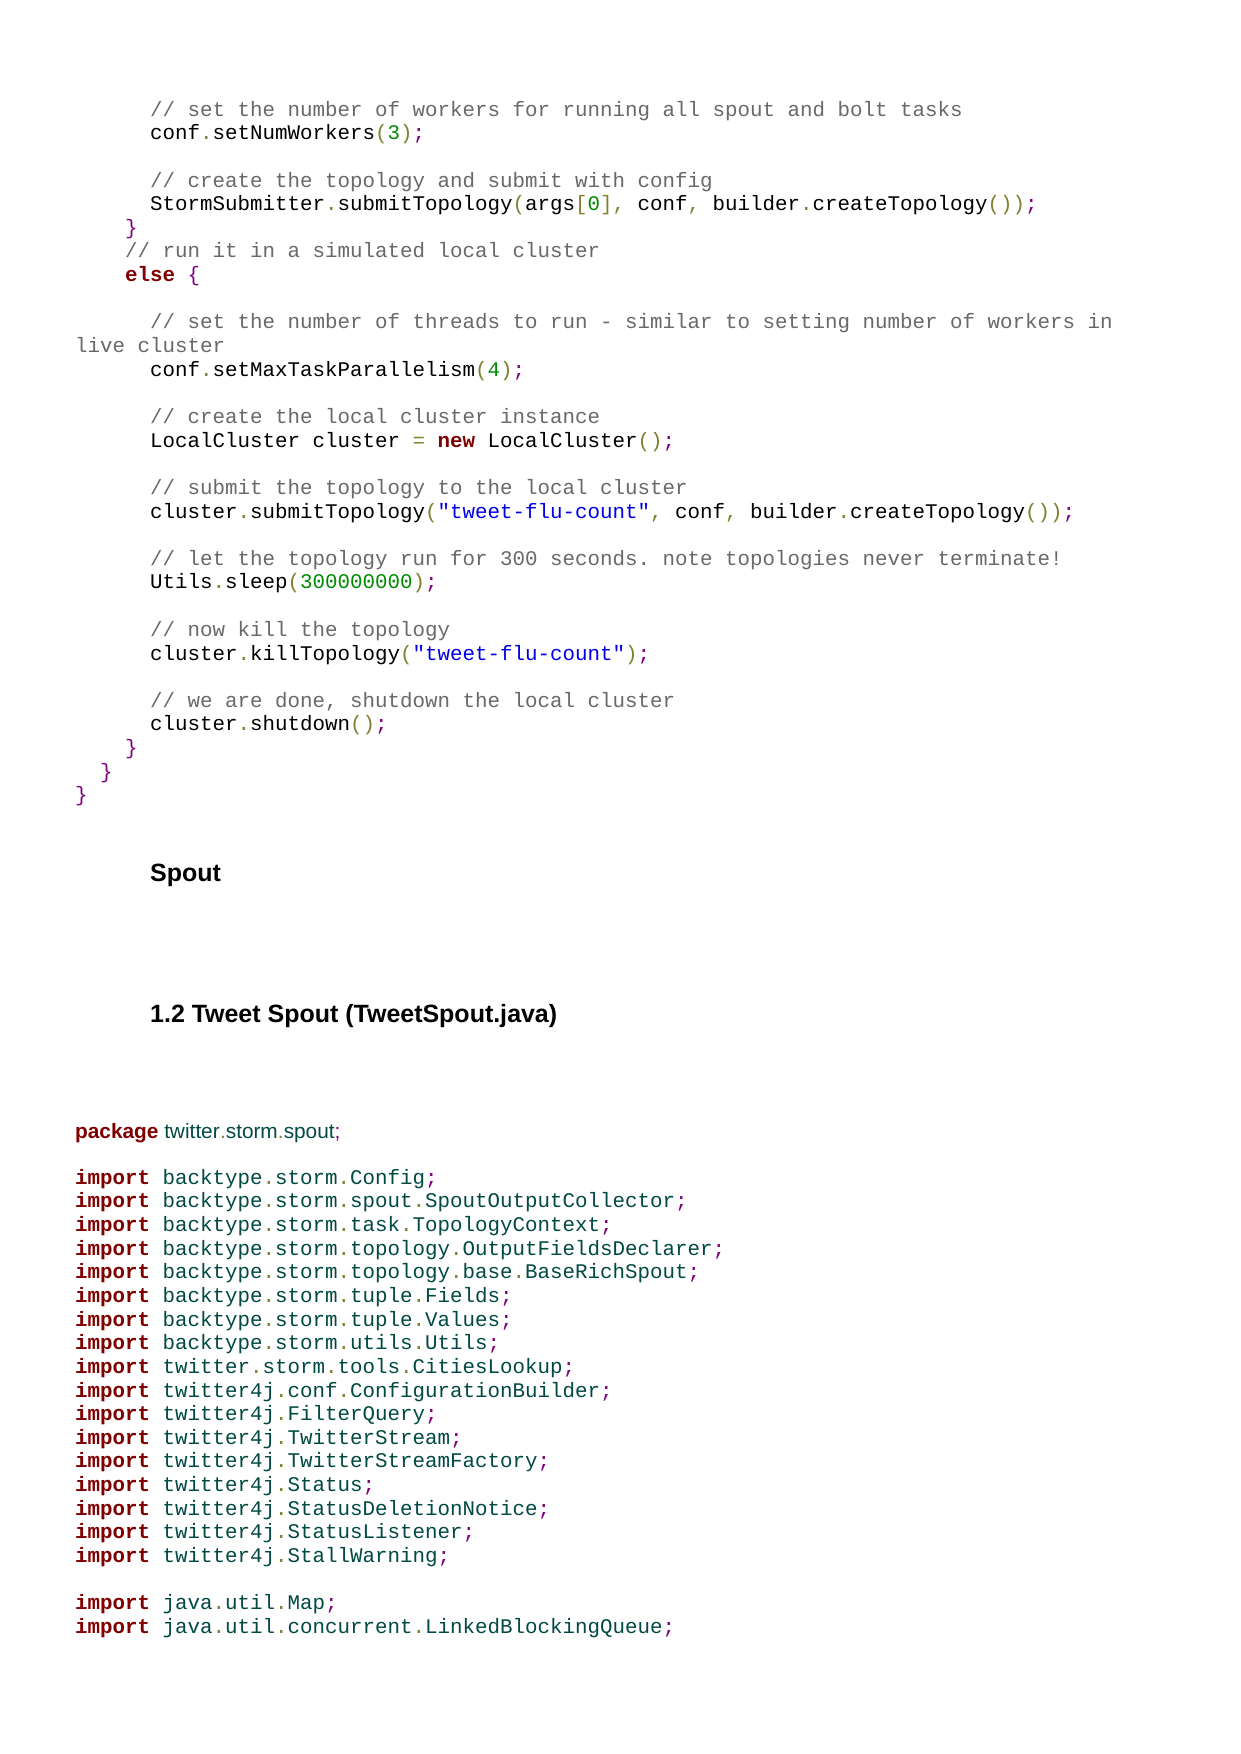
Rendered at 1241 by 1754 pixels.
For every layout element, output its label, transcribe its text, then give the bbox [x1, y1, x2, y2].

text import twitter4j.StatusListener; [75, 1521, 1165, 1545]
text // create the local cluster instance [75, 406, 1165, 430]
text package twitter.storm.spout; [75, 1119, 1165, 1143]
text import twitter4j.FilterQuery; [75, 1403, 1165, 1427]
text } [75, 737, 1165, 761]
text conf.setNumWorkers(3); [75, 122, 1165, 146]
text import java.util.Map; [75, 1592, 1165, 1616]
text // let the topology run for 300 seconds. note topologies never terminate! [75, 548, 1165, 572]
text import backtype.storm.topology.OutputFieldsDeclarer; [75, 1238, 1165, 1261]
text import backtype.storm.utils.Utils; [75, 1332, 1165, 1356]
text StormSubmitter.submitTopology(args[0], conf, builder.createTopology()); [75, 193, 1165, 217]
text } [75, 784, 1165, 808]
text import backtype.storm.tuple.Fields; [75, 1285, 1165, 1309]
text LocalCluster cluster = new LocalCluster(); [75, 430, 1165, 453]
text cluster.submitTopology("tweet-flu-count", conf, builder.createTopology()); [75, 501, 1165, 524]
text import twitter4j.StatusDeletionNotice; [75, 1498, 1165, 1521]
text import java.util.concurrent.LinkedBlockingQueue; [75, 1616, 1165, 1640]
list Spout [150, 858, 1165, 887]
text // create the topology and submit with config [75, 169, 1165, 193]
text import twitter4j.TwitterStreamFactory; [75, 1451, 1165, 1474]
text import backtype.storm.tuple.Values; [75, 1309, 1165, 1332]
text import twitter4j.StallWarning; [75, 1545, 1165, 1569]
text import twitter4j.Status; [75, 1474, 1165, 1498]
text // set the number of threads to run - similar to setting number of workers in live cluster [75, 311, 1165, 359]
text import backtype.storm.topology.base.BaseRichSpout; [75, 1261, 1165, 1285]
text conf.setMaxTaskParallelism(4); [75, 359, 1165, 382]
text import backtype.storm.task.TopologyContext; [75, 1214, 1165, 1238]
text import twitter4j.TwitterStream; [75, 1427, 1165, 1451]
text import twitter4j.conf.ConfigurationBuilder; [75, 1379, 1165, 1403]
text else { [75, 264, 1165, 288]
text // submit the topology to the local cluster [75, 477, 1165, 501]
text import twitter.storm.tools.CitiesLookup; [75, 1356, 1165, 1379]
text // run it in a simulated local cluster [75, 241, 1165, 264]
text Utils.sleep(300000000); [75, 572, 1165, 595]
text } [75, 217, 1165, 241]
text cluster.killTopology("tweet-flu-count"); [75, 642, 1165, 666]
text // set the number of workers for running all spout and bolt tasks [75, 99, 1165, 122]
text } [75, 761, 1165, 784]
text // now kill the topology [75, 619, 1165, 642]
text // we are done, shutdown the local cluster [75, 690, 1165, 713]
text cluster.shutdown(); [75, 713, 1165, 737]
text import backtype.storm.Config; [75, 1167, 1165, 1190]
text import backtype.storm.spout.SpoutOutputCollector; [75, 1190, 1165, 1214]
list 1.2 Tweet Spout (TweetSpout.java) [150, 999, 1165, 1028]
